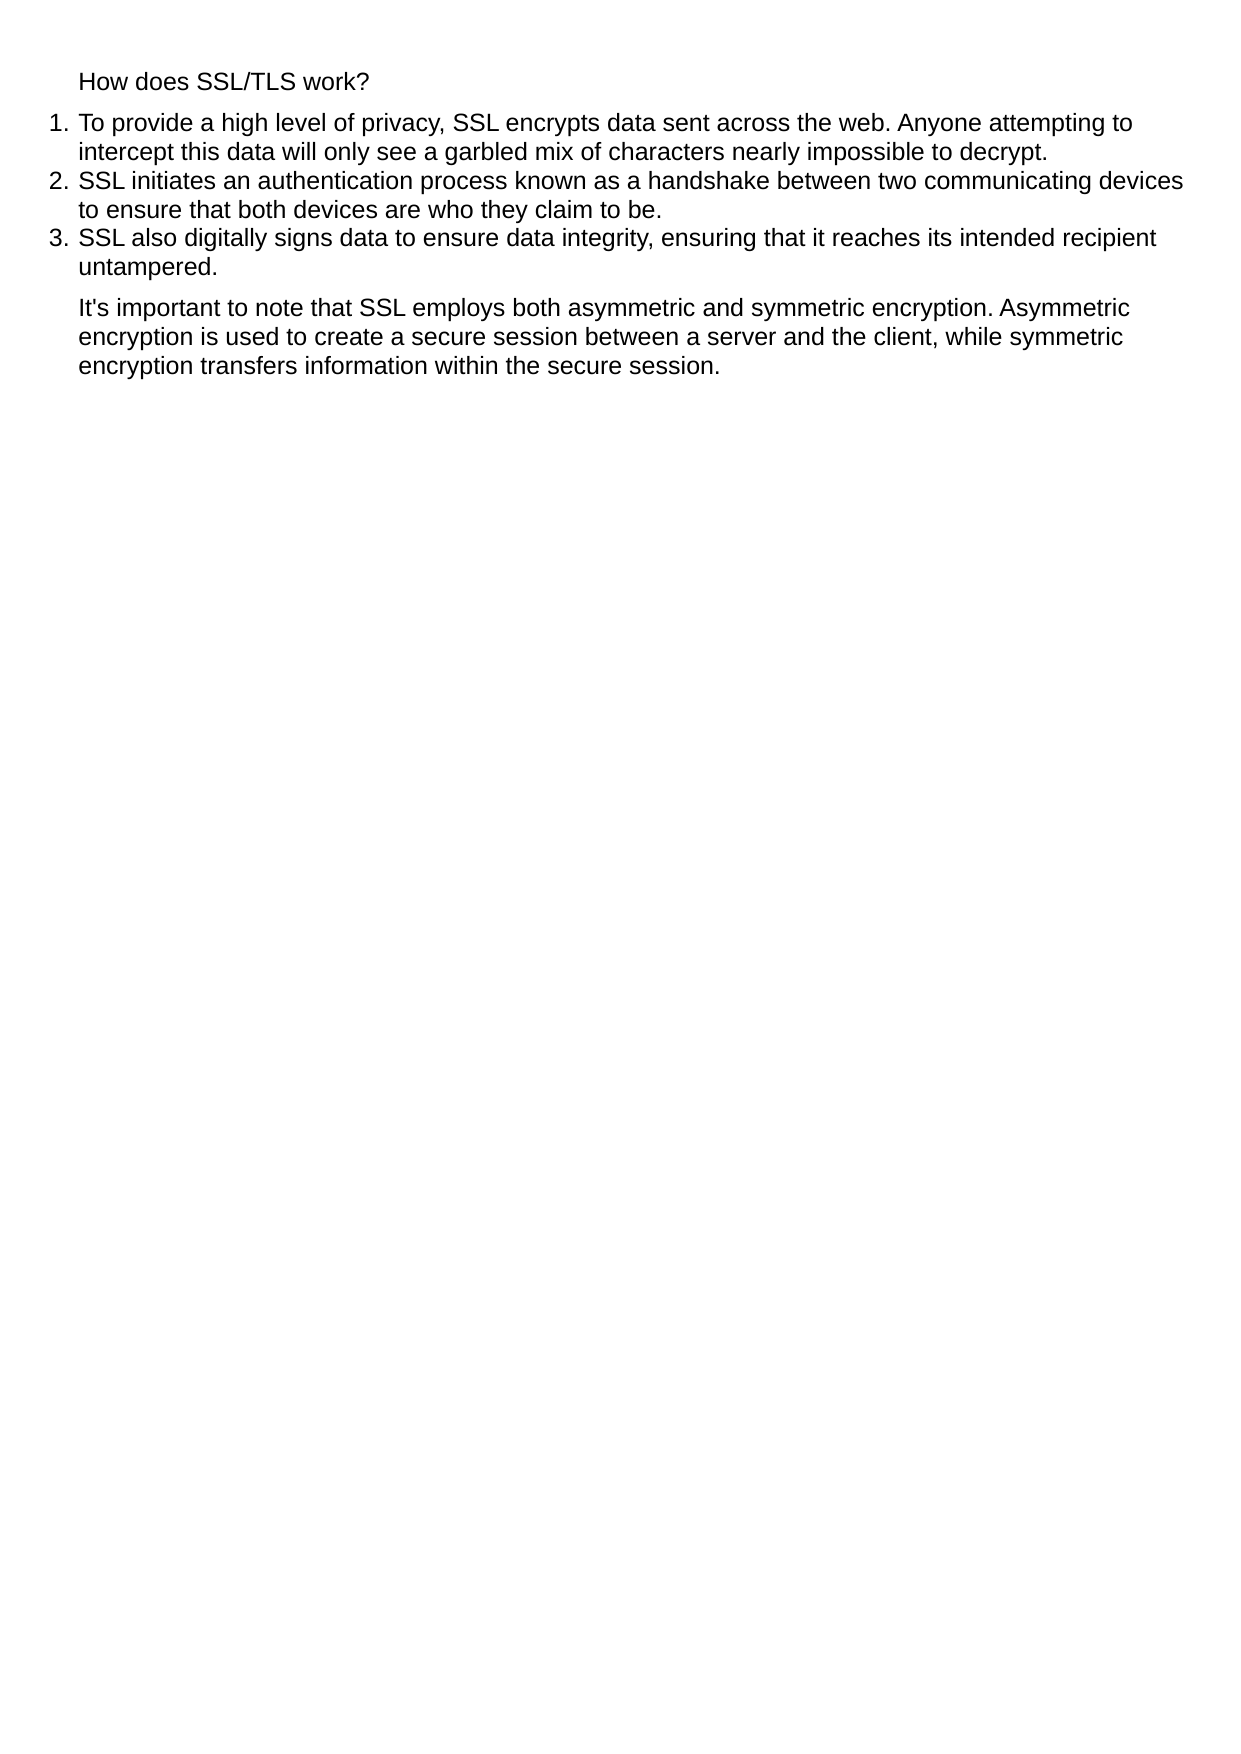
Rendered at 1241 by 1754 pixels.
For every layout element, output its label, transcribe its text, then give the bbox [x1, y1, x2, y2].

text How does SSL/TLS work? [78, 67, 1186, 96]
text It's important to note that SSL employs both asymmetric and symmetric encryption. Asymmetric encryption is used to create a secure session between a server and the client, while symmetric encryption transfers information within the secure session. [78, 293, 1186, 380]
list SSL initiates an authentication process known as a handshake between two communicating devices to ensure that both devices are who they claim to be. [78, 166, 1186, 223]
list To provide a high level of privacy, SSL encrypts data sent across the web. Anyone attempting to intercept this data will only see a garbled mix of characters nearly impossible to decrypt. [78, 108, 1186, 166]
list SSL also digitally signs data to ensure data integrity, ensuring that it reaches its intended recipient untampered. [78, 223, 1186, 281]
